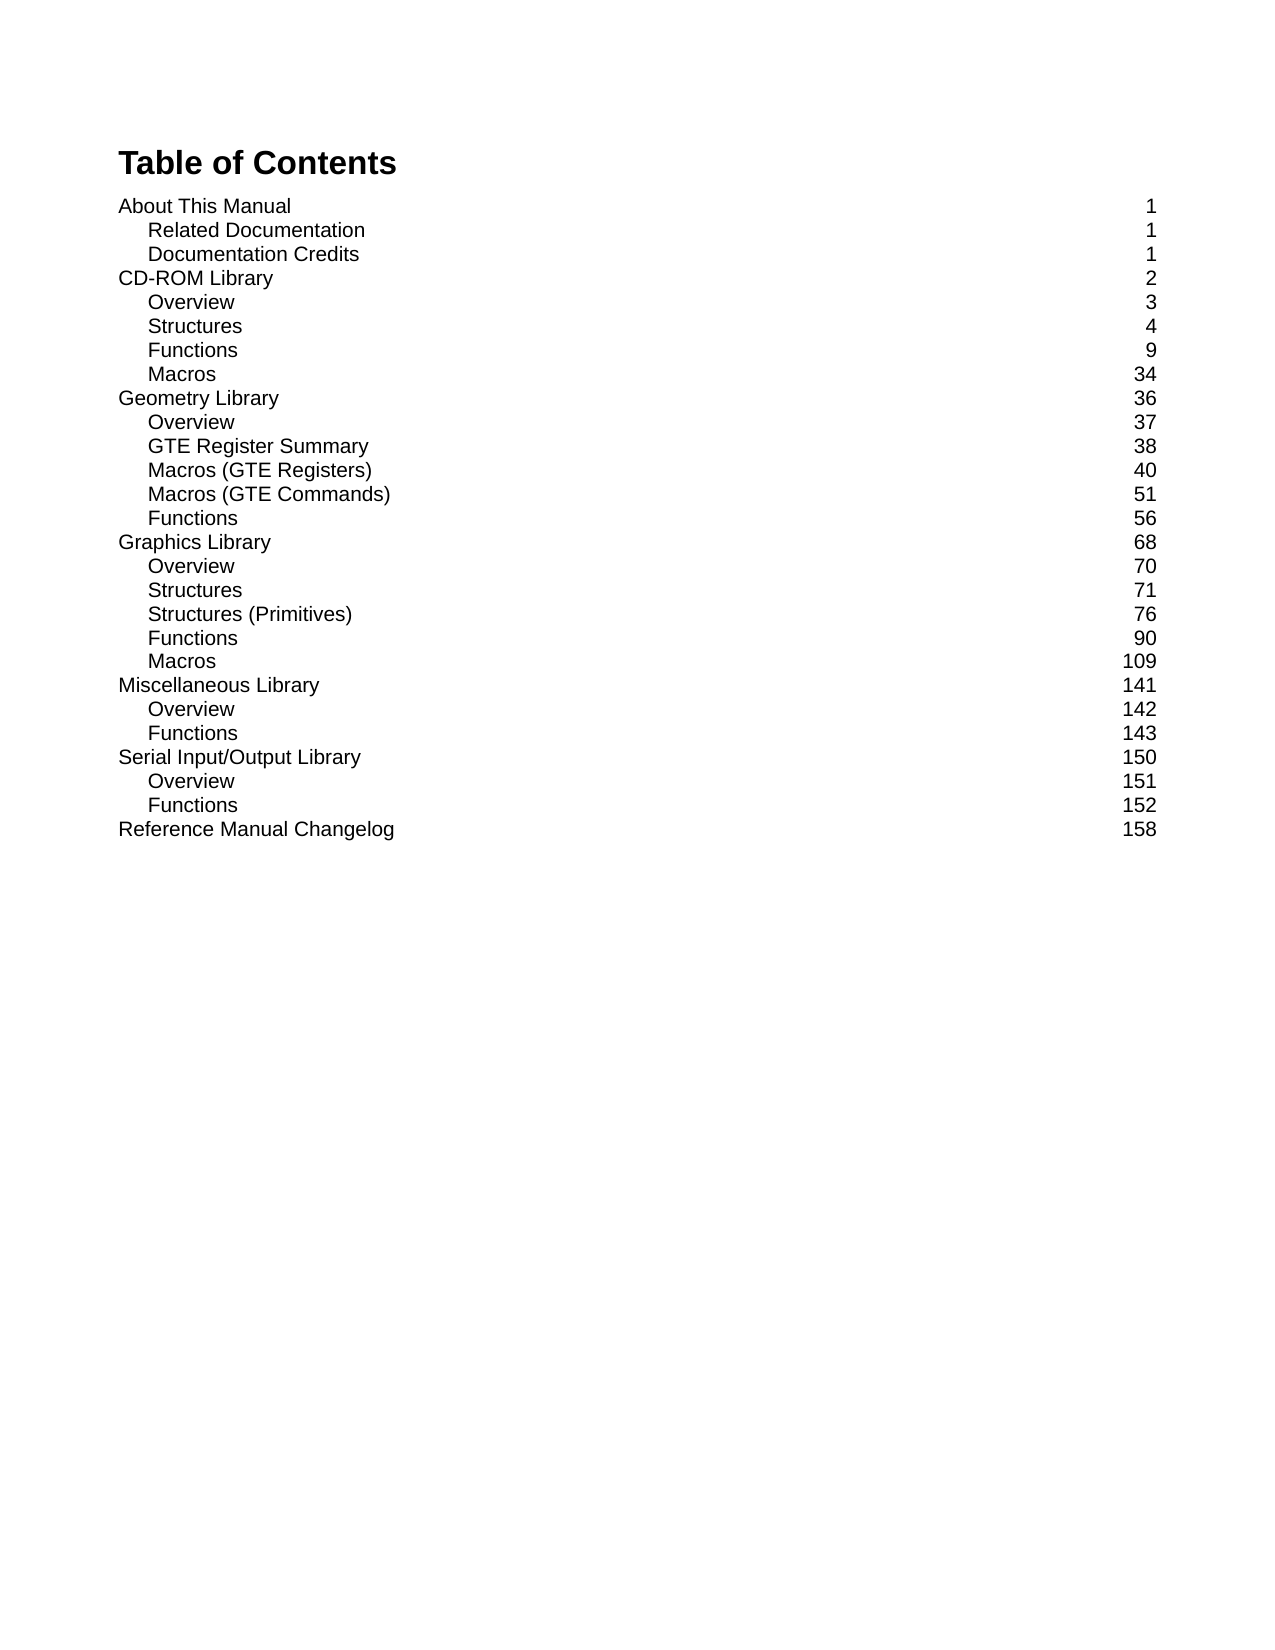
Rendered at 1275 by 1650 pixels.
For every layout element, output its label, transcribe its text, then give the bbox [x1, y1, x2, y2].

text Graphics Library 68 [118, 529, 1157, 553]
text Functions 152 [148, 793, 1157, 817]
text Overview 3 [148, 290, 1157, 314]
text About This Manual 1 [118, 194, 1157, 218]
text Functions 143 [148, 721, 1157, 745]
text Macros (GTE Commands) 51 [148, 482, 1157, 506]
text Functions 90 [148, 625, 1157, 649]
text Reference Manual Changelog 158 [118, 817, 1157, 841]
text Related Documentation 1 [148, 218, 1157, 242]
text Overview 151 [148, 769, 1157, 793]
text Geometry Library 36 [118, 386, 1157, 410]
text Structures 71 [148, 577, 1157, 601]
text Overview 70 [148, 553, 1157, 577]
text CD-ROM Library 2 [118, 266, 1157, 290]
text Overview 37 [148, 410, 1157, 434]
text Structures (Primitives) 76 [148, 601, 1157, 625]
text Macros 109 [148, 649, 1157, 673]
text Functions 56 [148, 506, 1157, 529]
text Documentation Credits 1 [148, 242, 1157, 266]
subtitle Table of Contents [118, 143, 1157, 182]
text Structures 4 [148, 314, 1157, 338]
text Macros (GTE Registers) 40 [148, 458, 1157, 482]
text Functions 9 [148, 338, 1157, 362]
text Overview 142 [148, 697, 1157, 721]
text Serial Input/Output Library 150 [118, 745, 1157, 769]
text GTE Register Summary 38 [148, 434, 1157, 458]
text Macros 34 [148, 362, 1157, 386]
text Miscellaneous Library 141 [118, 673, 1157, 697]
